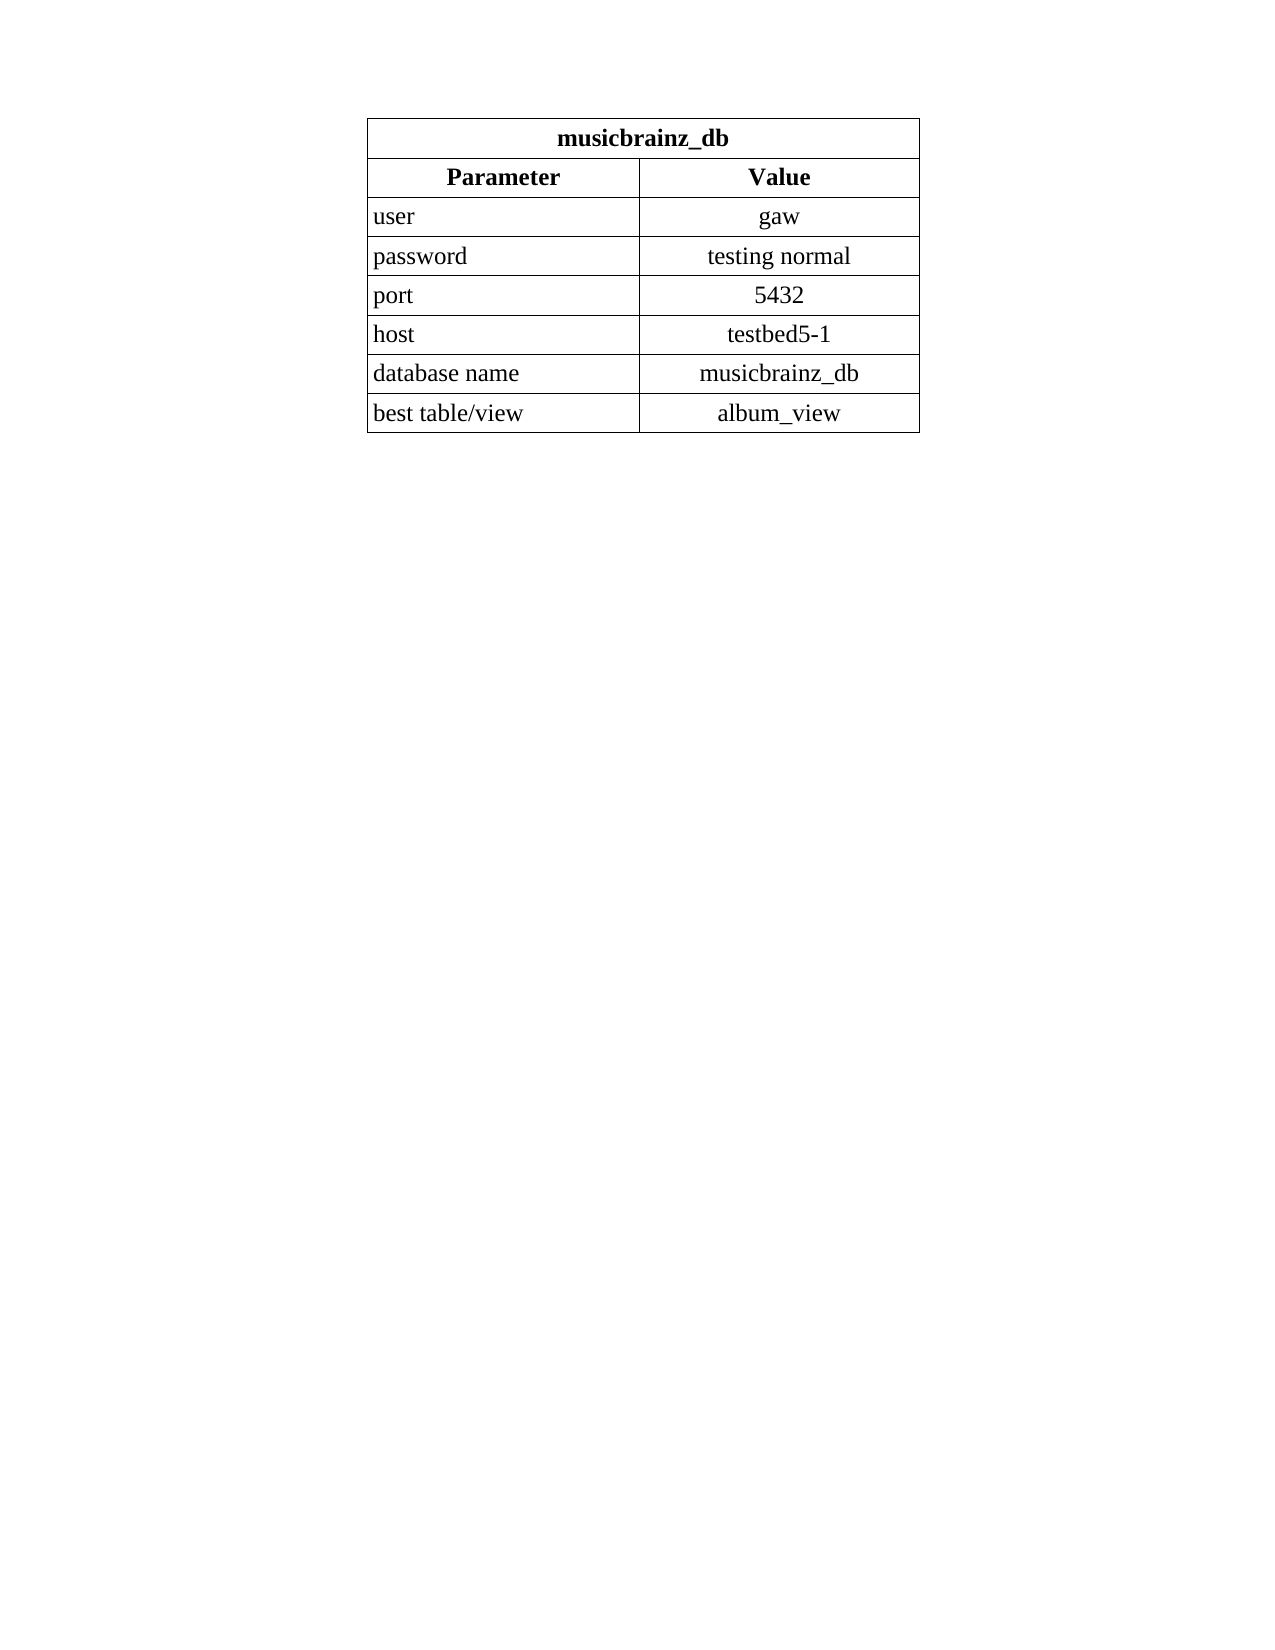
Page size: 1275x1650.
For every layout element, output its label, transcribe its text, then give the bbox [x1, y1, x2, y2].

table_cell host [368, 316, 639, 354]
table_cell port [368, 276, 639, 314]
table_cell Parameter [368, 159, 639, 197]
table_cell gaw [640, 198, 919, 236]
table_cell best table/view [368, 394, 639, 432]
table_cell 5432 [640, 276, 919, 314]
table_cell album_view [640, 394, 919, 432]
table_cell testing normal [640, 237, 919, 275]
table_cell musicbrainz_db [640, 355, 919, 393]
table_cell password [368, 237, 639, 275]
table_cell Value [640, 159, 919, 197]
table_cell testbed5-1 [640, 316, 919, 354]
table_cell user [368, 198, 639, 236]
table_cell database name [368, 355, 639, 393]
table_header musicbrainz_db [368, 119, 919, 157]
